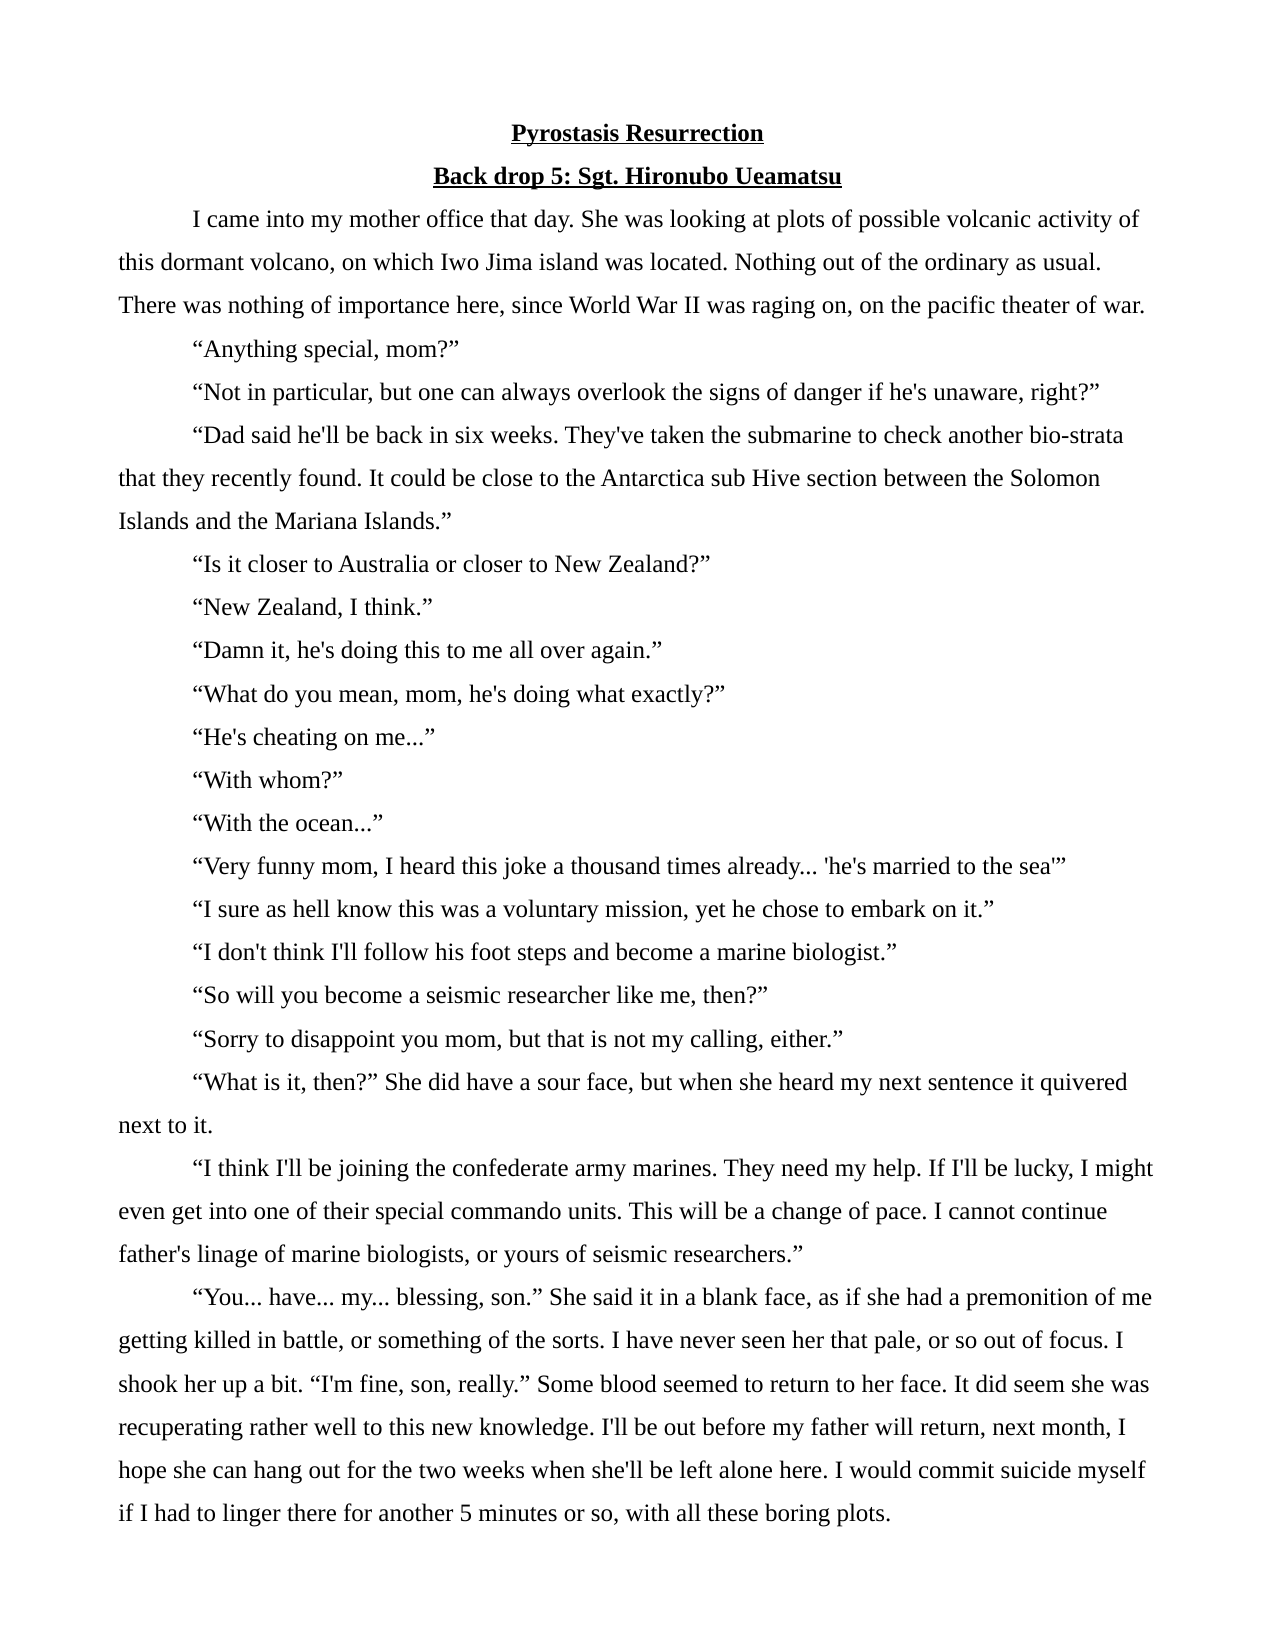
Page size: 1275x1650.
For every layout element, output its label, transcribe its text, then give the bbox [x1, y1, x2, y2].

text “With whom?” [118, 765, 1157, 794]
text “What is it, then?” She did have a sour face, but when she heard my next sentence it quivered next to it. [118, 1067, 1157, 1139]
text “Very funny mom, I heard this joke a thousand times already... 'he's married to the sea'” [118, 851, 1157, 880]
text “What do you mean, mom, he's doing what exactly?” [118, 679, 1157, 707]
text “Dad said he'll be back in six weeks. They've taken the submarine to check another bio-strata that they recently found. It could be close to the Antarctica sub Hive section between the Solomon Islands and the Mariana Islands.” [118, 420, 1157, 535]
text “Damn it, he's doing this to me all over again.” [118, 636, 1157, 664]
text “Sorry to disappoint you mom, but that is not my calling, either.” [118, 1024, 1157, 1052]
text “New Zealand, I think.” [118, 592, 1157, 621]
text “I sure as hell know this was a voluntary mission, yet he chose to embark on it.” [118, 894, 1157, 923]
text “So will you become a seismic researcher like me, then?” [118, 981, 1157, 1009]
text “I don't think I'll follow his foot steps and become a marine biologist.” [118, 937, 1157, 966]
text Pyrostasis Resurrection [118, 118, 1157, 147]
text I came into my mother office that day. She was looking at plots of possible volcanic activity of this dormant volcano, on which Iwo Jima island was located. Nothing out of the ordinary as usual. There was nothing of importance here, since World War II was raging on, on the pacific theater of war. [118, 204, 1157, 319]
text “Is it closer to Australia or closer to New Zealand?” [118, 549, 1157, 578]
text “You... have... my... blessing, son.” She said it in a blank face, as if she had a premonition of me getting killed in battle, or something of the sorts. I have never seen her that pale, or so out of focus. I shook her up a bit. “I'm fine, son, really.” Some blood seemed to return to her face. It did seem she was recuperating rather well to this new knowledge. I'll be out before my father will return, next month, I hope she can hang out for the two weeks when she'll be left alone here. I would commit suicide myself if I had to linger there for another 5 minutes or so, with all these boring plots. [118, 1282, 1157, 1527]
text “With the ocean...” [118, 808, 1157, 837]
text “Not in particular, but one can always overlook the signs of danger if he's unaware, right?” [118, 377, 1157, 406]
text Back drop 5: Sgt. Hironubo Ueamatsu [118, 161, 1157, 190]
text “I think I'll be joining the confederate army marines. They need my help. If I'll be lucky, I might even get into one of their special commando units. This will be a change of pace. I cannot continue father's linage of marine biologists, or yours of seismic researchers.” [118, 1153, 1157, 1268]
text “He's cheating on me...” [118, 722, 1157, 751]
text “Anything special, mom?” [118, 334, 1157, 362]
